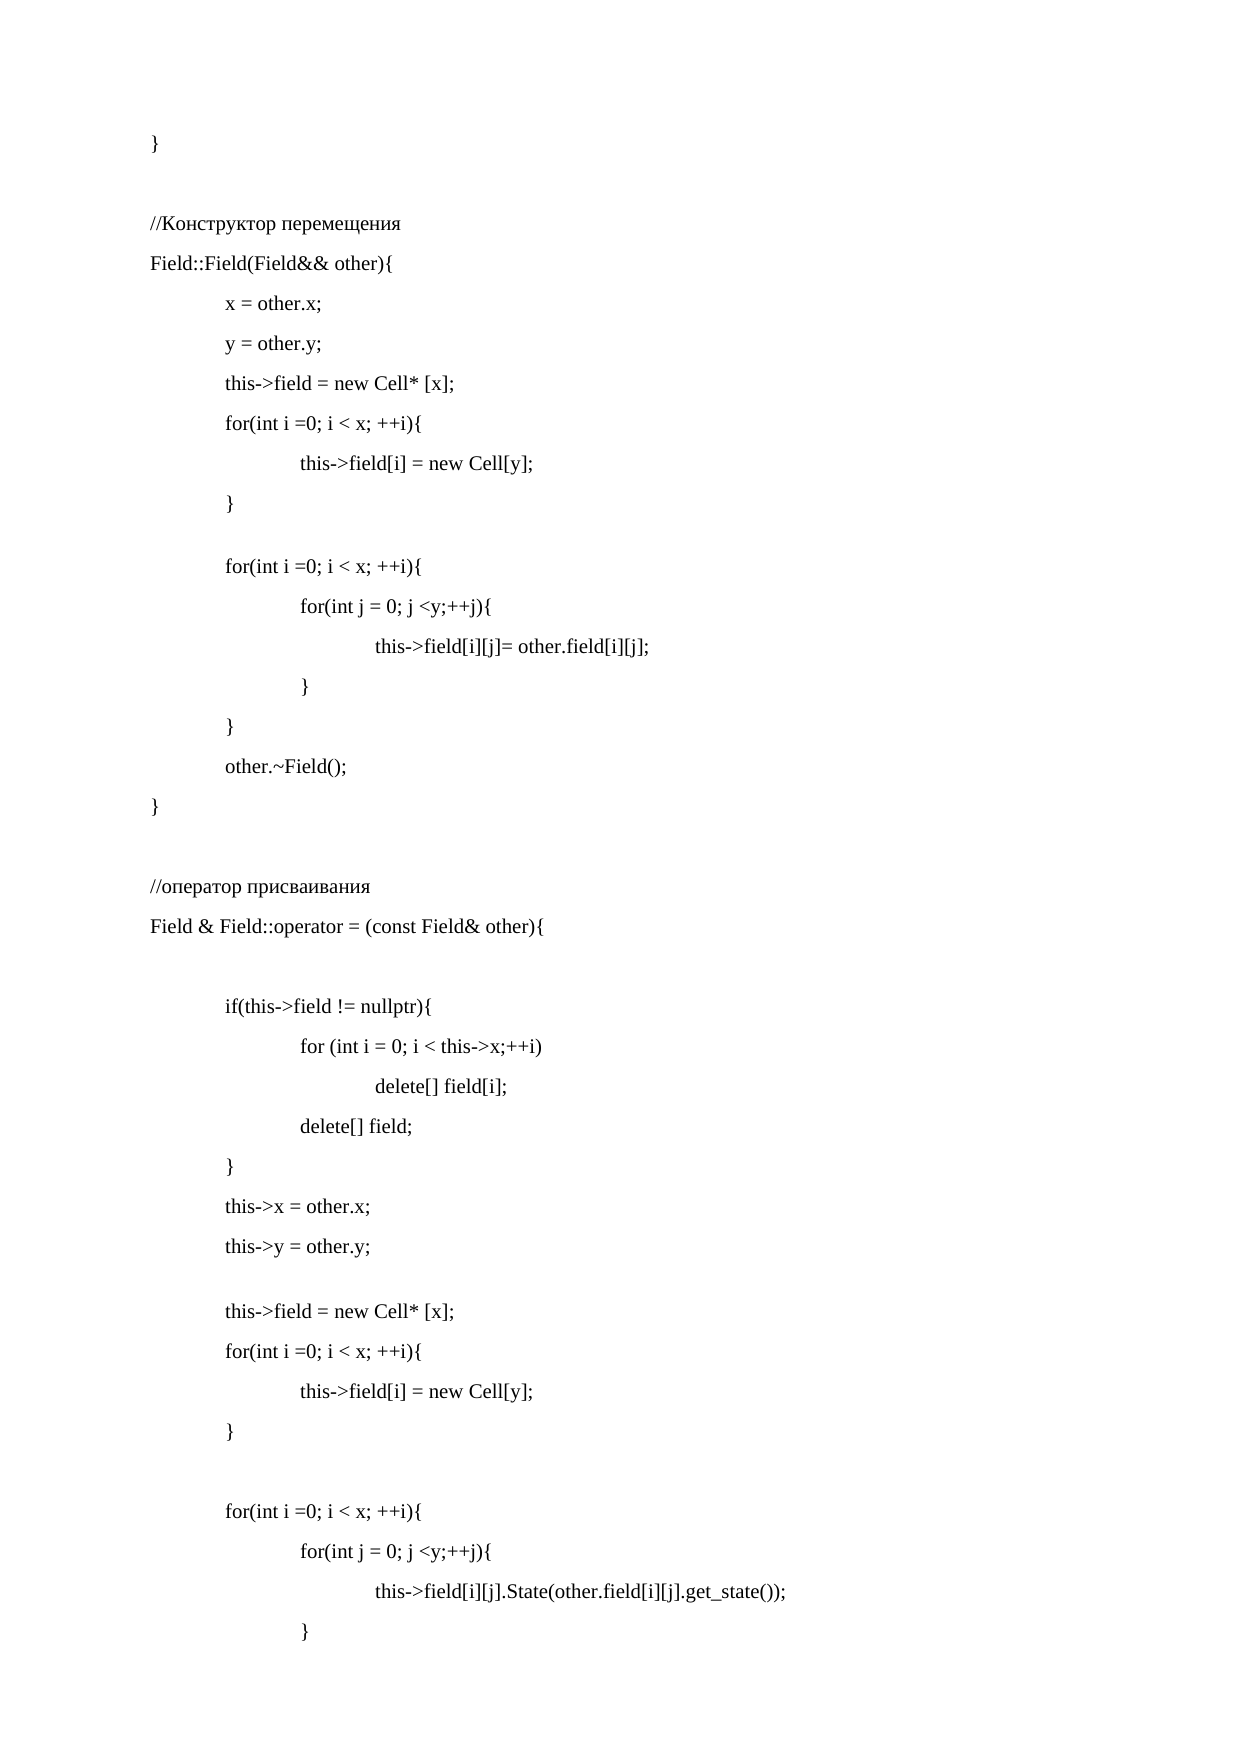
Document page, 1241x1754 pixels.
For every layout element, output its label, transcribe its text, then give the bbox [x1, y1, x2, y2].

text this->field[i] = new Cell[y]; [150, 438, 1152, 478]
text } [150, 662, 1152, 702]
text this->field[i] = new Cell[y]; [150, 1366, 1152, 1406]
text for(int i =0; i < x; ++i){ [150, 1326, 1152, 1366]
text this->x = other.x; [150, 1182, 1152, 1222]
text //оператор присваивания [150, 862, 1152, 902]
text for(int j = 0; j <y;++j){ [150, 1526, 1152, 1566]
text //Конструктор перемещения [150, 198, 1152, 238]
text for (int i = 0; i < this->x;++i) [150, 1022, 1152, 1062]
text } [150, 1142, 1152, 1182]
text for(int i =0; i < x; ++i){ [150, 1486, 1152, 1526]
text this->field = new Cell* [x]; [150, 358, 1152, 398]
text if(this->field != nullptr){ [150, 982, 1152, 1022]
text } [150, 702, 1152, 742]
text x = other.x; [150, 278, 1152, 318]
text y = other.y; [150, 318, 1152, 358]
text this->y = other.y; [150, 1222, 1152, 1262]
text for(int i =0; i < x; ++i){ [150, 398, 1152, 438]
text Field & Field::operator = (const Field& other){ [150, 902, 1152, 942]
text } [150, 1606, 1152, 1646]
text } [150, 118, 1152, 158]
text for(int i =0; i < x; ++i){ [150, 542, 1152, 582]
text } [150, 782, 1152, 822]
text Field::Field(Field&& other){ [150, 238, 1152, 278]
text this->field[i][j]= other.field[i][j]; [150, 622, 1152, 662]
text for(int j = 0; j <y;++j){ [150, 582, 1152, 622]
text delete[] field; [150, 1102, 1152, 1142]
text this->field = new Cell* [x]; [150, 1286, 1152, 1326]
text other.~Field(); [150, 742, 1152, 782]
text } [150, 478, 1152, 518]
text } [150, 1406, 1152, 1446]
text delete[] field[i]; [150, 1062, 1152, 1102]
text this->field[i][j].State(other.field[i][j].get_state()); [150, 1566, 1152, 1606]
